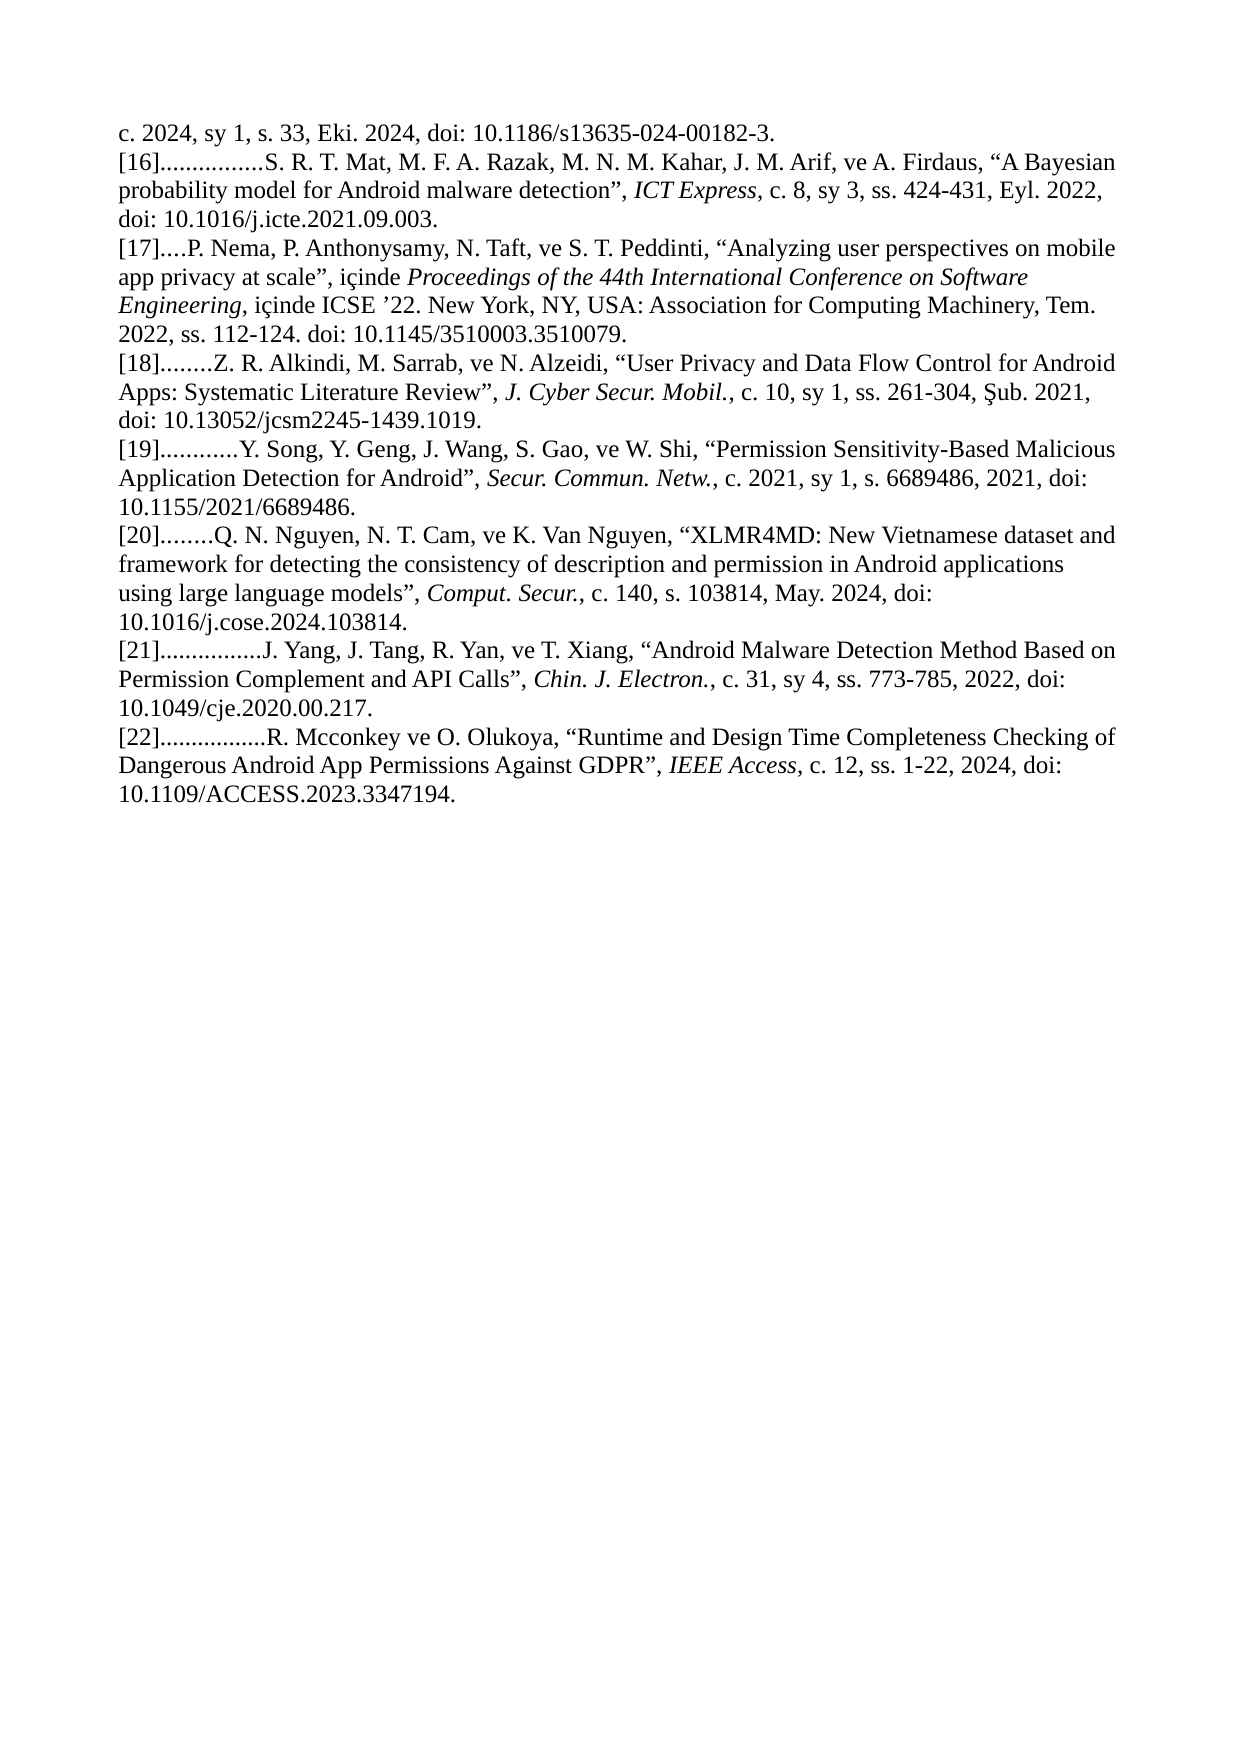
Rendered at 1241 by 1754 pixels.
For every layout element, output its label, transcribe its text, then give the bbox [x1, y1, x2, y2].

text [20] Q. N. Nguyen, N. T. Cam, ve K. Van Nguyen, “XLMR4MD: New Vietnamese dataset and framework for detecting the consistency of description and permission in Android applications using large language models”, Comput. Secur., c. 140, s. 103814, May. 2024, doi: 10.1016/j.cose.2024.103814. [118, 521, 1122, 636]
text [17] P. Nema, P. Anthonysamy, N. Taft, ve S. T. Peddinti, “Analyzing user perspectives on mobile app privacy at scale”, içinde Proceedings of the 44th International Conference on Software Engineering, içinde ICSE ’22. New York, NY, USA: Association for Computing Machinery, Tem. 2022, ss. 112-124. doi: 10.1145/3510003.3510079. [118, 233, 1122, 348]
text c. 2024, sy 1, s. 33, Eki. 2024, doi: 10.1186/s13635-024-00182-3. [118, 118, 1122, 147]
text [19] Y. Song, Y. Geng, J. Wang, S. Gao, ve W. Shi, “Permission Sensitivity-Based Malicious Application Detection for Android”, Secur. Commun. Netw., c. 2021, sy 1, s. 6689486, 2021, doi: 10.1155/2021/6689486. [118, 434, 1122, 521]
text [21] J. Yang, J. Tang, R. Yan, ve T. Xiang, “Android Malware Detection Method Based on Permission Complement and API Calls”, Chin. J. Electron., c. 31, sy 4, ss. 773-785, 2022, doi: 10.1049/cje.2020.00.217. [118, 636, 1122, 722]
text [22] R. Mcconkey ve O. Olukoya, “Runtime and Design Time Completeness Checking of Dangerous Android App Permissions Against GDPR”, IEEE Access, c. 12, ss. 1-22, 2024, doi: 10.1109/ACCESS.2023.3347194. [118, 722, 1122, 808]
text [16] S. R. T. Mat, M. F. A. Razak, M. N. M. Kahar, J. M. Arif, ve A. Firdaus, “A Bayesian probability model for Android malware detection”, ICT Express, c. 8, sy 3, ss. 424-431, Eyl. 2022, doi: 10.1016/j.icte.2021.09.003. [118, 147, 1122, 233]
text [18] Z. R. Alkindi, M. Sarrab, ve N. Alzeidi, “User Privacy and Data Flow Control for Android Apps: Systematic Literature Review”, J. Cyber Secur. Mobil., c. 10, sy 1, ss. 261-304, Şub. 2021, doi: 10.13052/jcsm2245-1439.1019. [118, 348, 1122, 434]
